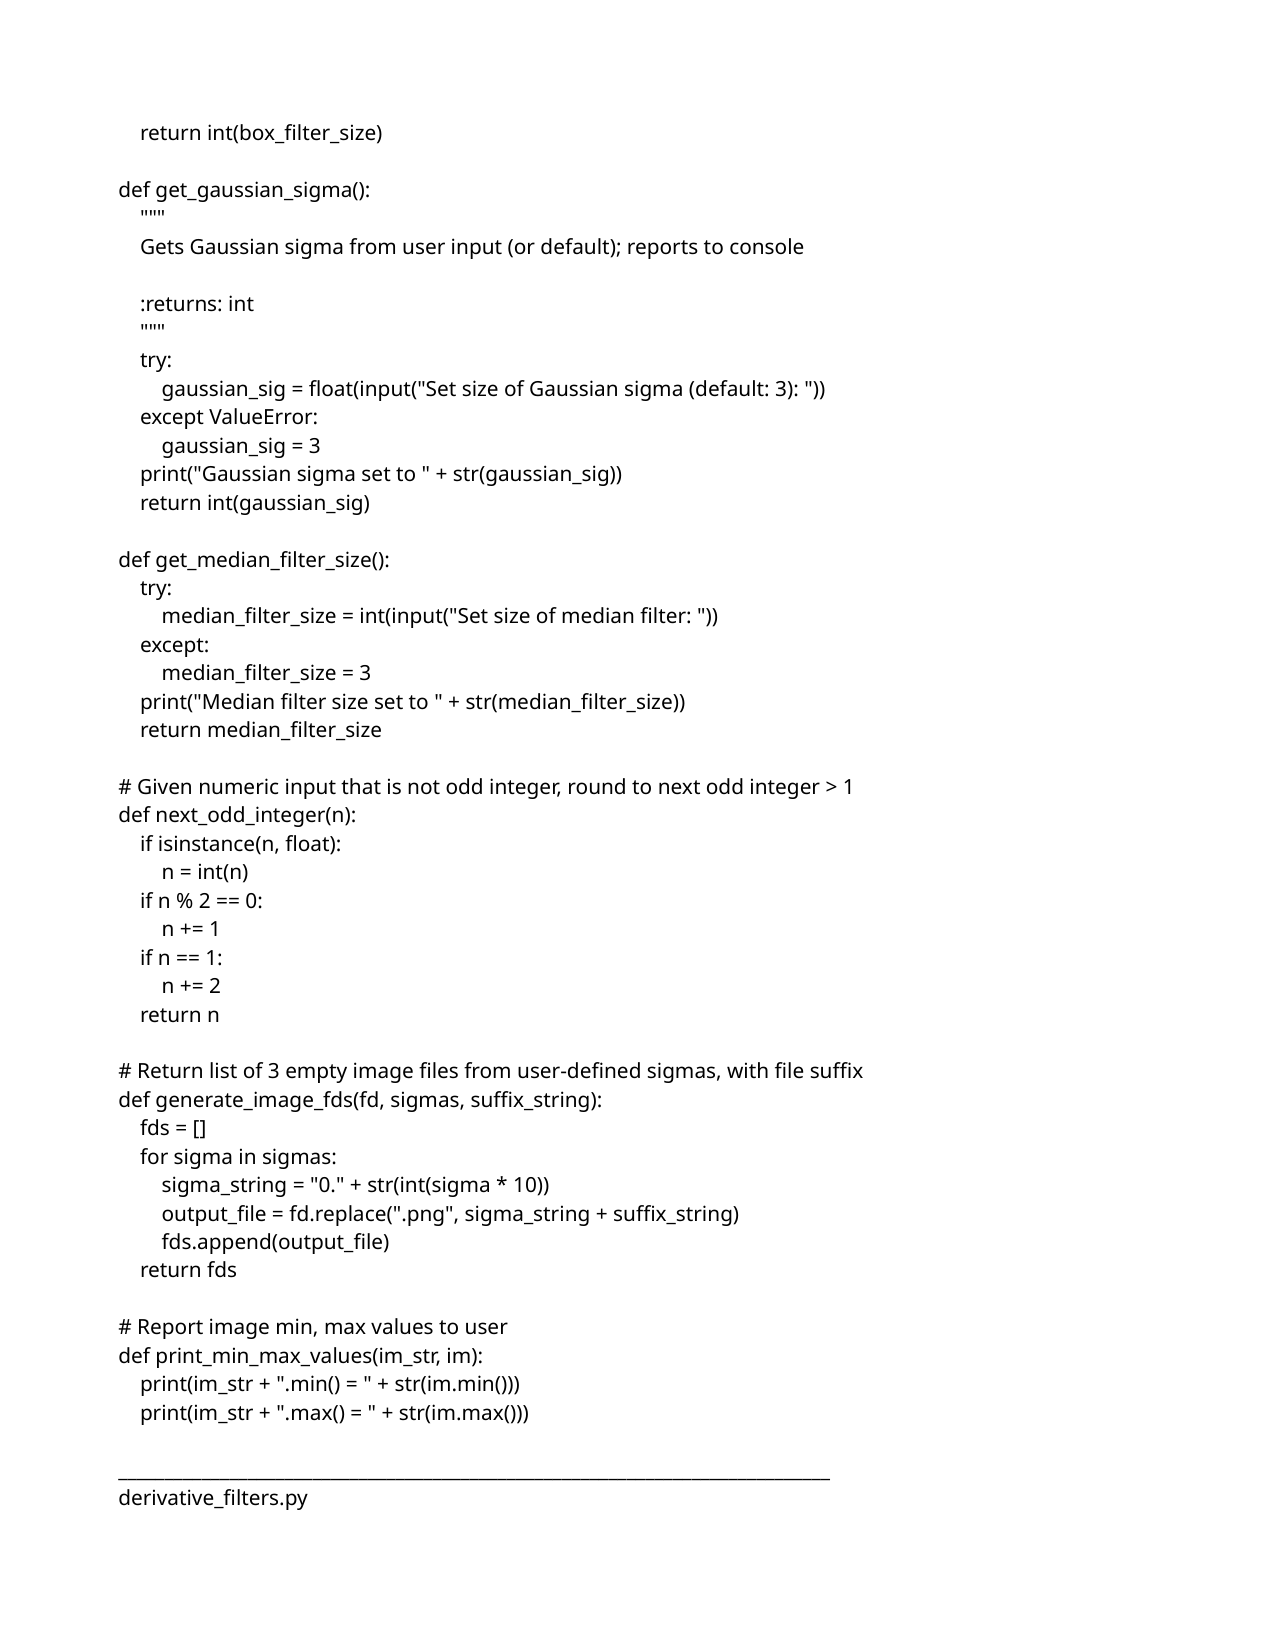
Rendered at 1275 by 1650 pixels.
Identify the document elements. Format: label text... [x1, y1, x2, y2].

text return int(box_filter_size) [118, 118, 1157, 147]
text n += 2 [118, 971, 1157, 1000]
text if n % 2 == 0: [118, 886, 1157, 914]
text median_filter_size = int(input("Set size of median filter: ")) [118, 602, 1157, 630]
text except: [118, 630, 1157, 658]
text return n [118, 1000, 1157, 1028]
text n += 1 [118, 914, 1157, 943]
text # Given numeric input that is not odd integer, round to next odd integer > 1 [118, 772, 1157, 801]
text Gets Gaussian sigma from user input (or default); reports to console [118, 232, 1157, 260]
text return int(gaussian_sig) [118, 488, 1157, 516]
text try: [118, 346, 1157, 374]
text fds.append(output_file) [118, 1227, 1157, 1256]
text def get_median_filter_size(): [118, 545, 1157, 573]
text :returns: int [118, 289, 1157, 317]
text median_filter_size = 3 [118, 658, 1157, 687]
text sigma_string = "0." + str(int(sigma * 10)) [118, 1170, 1157, 1199]
text """ [118, 317, 1157, 346]
text def print_min_max_values(im_str, im): [118, 1341, 1157, 1369]
text gaussian_sig = 3 [118, 431, 1157, 459]
text def next_odd_integer(n): [118, 801, 1157, 829]
text n = int(n) [118, 857, 1157, 886]
text print("Median filter size set to " + str(median_filter_size)) [118, 687, 1157, 715]
text return median_filter_size [118, 715, 1157, 744]
text print(im_str + ".min() = " + str(im.min())) [118, 1369, 1157, 1398]
text fds = [] [118, 1113, 1157, 1142]
text def generate_image_fds(fd, sigmas, suffix_string): [118, 1085, 1157, 1113]
text return fds [118, 1256, 1157, 1284]
text print(im_str + ".max() = " + str(im.max())) [118, 1398, 1157, 1426]
text if n == 1: [118, 943, 1157, 971]
text # Return list of 3 empty image files from user-defined sigmas, with file suffix [118, 1057, 1157, 1085]
text _____________________________________________________________________________ [118, 1455, 1157, 1483]
text def get_gaussian_sigma(): [118, 175, 1157, 203]
text output_file = fd.replace(".png", sigma_string + suffix_string) [118, 1199, 1157, 1227]
text """ [118, 203, 1157, 232]
text for sigma in sigmas: [118, 1142, 1157, 1170]
text if isinstance(n, float): [118, 829, 1157, 857]
text except ValueError: [118, 402, 1157, 431]
text try: [118, 573, 1157, 602]
text print("Gaussian sigma set to " + str(gaussian_sig)) [118, 459, 1157, 488]
text derivative_filters.py [118, 1483, 1157, 1512]
text gaussian_sig = float(input("Set size of Gaussian sigma (default: 3): ")) [118, 374, 1157, 402]
text # Report image min, max values to user [118, 1312, 1157, 1341]
